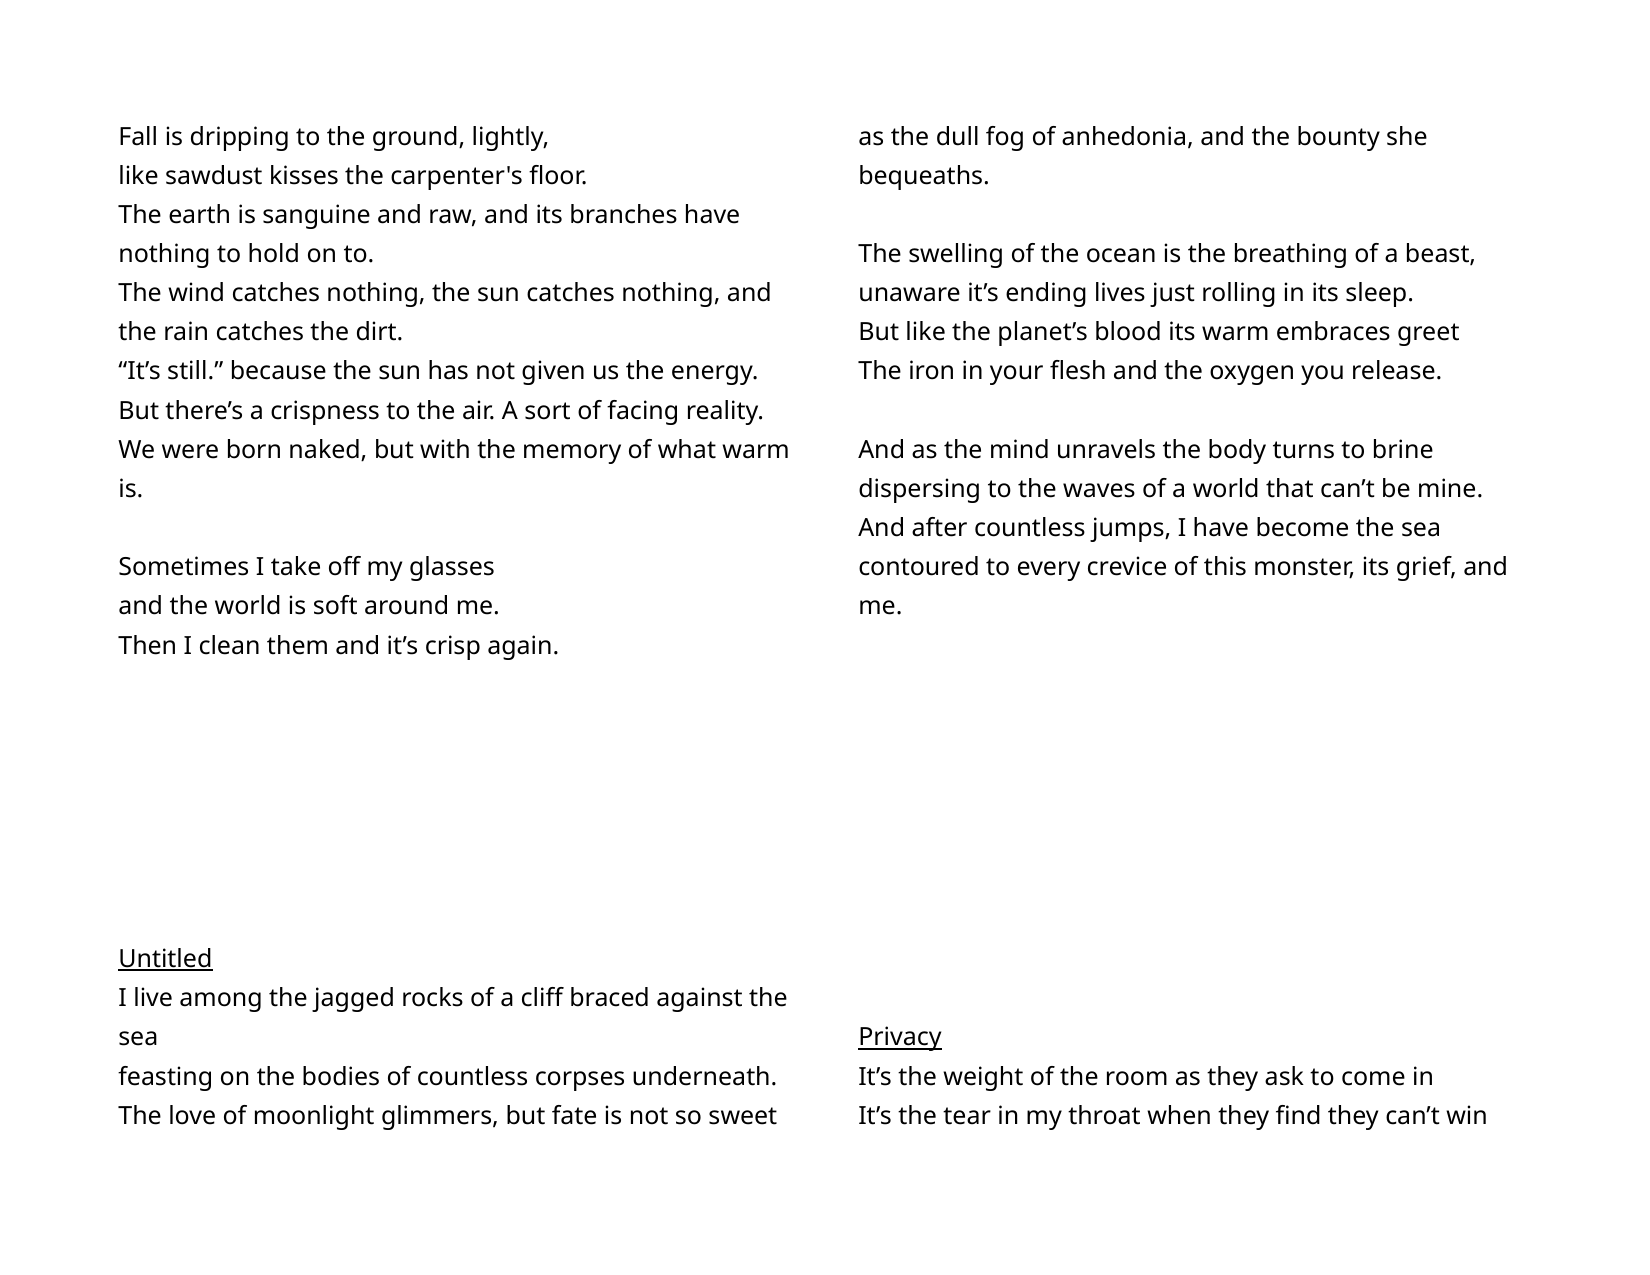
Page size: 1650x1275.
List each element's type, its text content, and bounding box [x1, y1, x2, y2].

text It’s the weight of the room as they ask to come in [858, 1058, 1532, 1092]
text unaware it’s ending lives just rolling in its sleep. [858, 275, 1532, 309]
text Fall is dripping to the ground, lightly, [118, 118, 792, 152]
text feasting on the bodies of countless corpses underneath. [118, 1058, 792, 1092]
text Privacy [858, 1019, 1532, 1053]
text But there’s a crispness to the air. A sort of facing reality. [118, 392, 792, 426]
text The iron in your flesh and the oxygen you release. [858, 353, 1532, 387]
text contoured to every crevice of this monster, its grief, and me. [858, 549, 1532, 622]
text But like the planet’s blood its warm embraces greet [858, 314, 1532, 348]
text And after countless jumps, I have become the sea [858, 510, 1532, 544]
text It’s the tear in my throat when they find they can’t win [858, 1097, 1532, 1131]
text Untitled [118, 941, 792, 975]
text The earth is sanguine and raw, and its branches have nothing to hold on to. [118, 196, 792, 270]
text The love of moonlight glimmers, but fate is not so sweet [118, 1097, 792, 1131]
text I live among the jagged rocks of a cliff braced against the sea [118, 980, 792, 1053]
text dispersing to the waves of a world that can’t be mine. [858, 471, 1532, 505]
text like sawdust kisses the carpenter's floor. [118, 157, 792, 191]
text And as the mind unravels the body turns to brine [858, 431, 1532, 466]
text The swelling of the ocean is the breathing of a beast, [858, 236, 1532, 270]
text Then I clean them and it’s crisp again. [118, 627, 792, 661]
text The wind catches nothing, the sun catches nothing, and the rain catches the dirt. [118, 275, 792, 348]
text as the dull fog of anhedonia, and the bounty she bequeaths. [858, 118, 1532, 191]
text We were born naked, but with the memory of what warm is. [118, 431, 792, 505]
text Sometimes I take off my glasses [118, 549, 792, 583]
text “It’s still.” because the sun has not given us the energy. [118, 353, 792, 387]
text and the world is soft around me. [118, 588, 792, 622]
